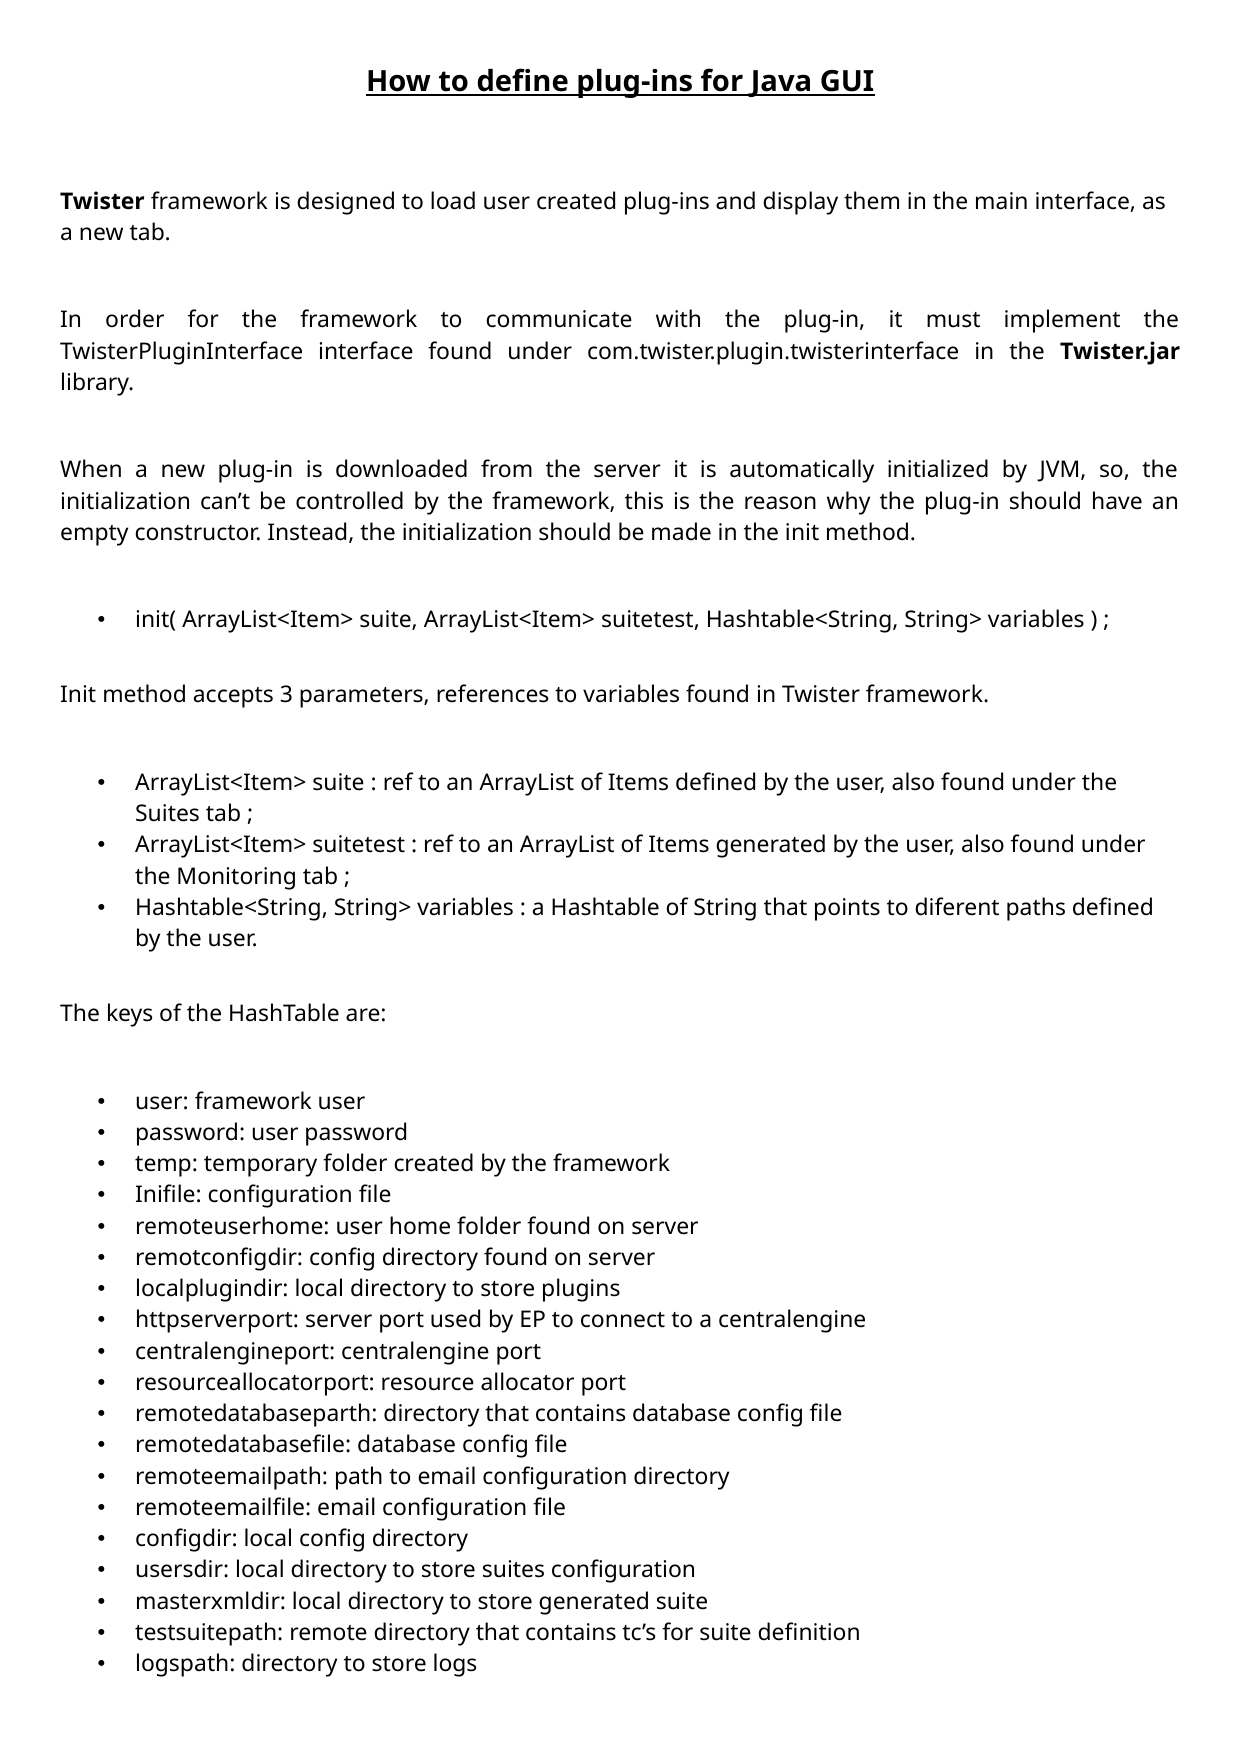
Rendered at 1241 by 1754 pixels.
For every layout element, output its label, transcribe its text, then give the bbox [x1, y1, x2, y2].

list init( ArrayList<Item> suite, ArrayList<Item> suitetest, Hashtable<String, String> variables ) ; [97, 603, 1180, 635]
list localplugindir: local directory to store plugins [97, 1272, 1180, 1303]
list logspath: directory to store logs [97, 1647, 1180, 1678]
list remotconfigdir: config directory found on server [97, 1241, 1180, 1272]
list remoteemailfile: email configuration file [97, 1491, 1180, 1522]
list Hashtable<String, String> variables : a Hashtable of String that points to diferent paths defined by the user. [97, 891, 1180, 953]
text In order for the framework to communicate with the plug-in, it must implement the TwisterPluginInterface interface found under com.twister.plugin.twisterinterface in the Twister.jar library. [60, 303, 1180, 397]
text Twister framework is designed to load user created plug-ins and display them in the main interface, as a new tab. [60, 185, 1180, 247]
list remotedatabasefile: database config file [97, 1428, 1180, 1460]
text Init method accepts 3 parameters, references to variables found in Twister framework. [60, 678, 1180, 710]
list configdir: local config directory [97, 1522, 1180, 1553]
list usersdir: local directory to store suites configuration [97, 1553, 1180, 1585]
list ArrayList<Item> suite : ref to an ArrayList of Items defined by the user, also found under the Suites tab ; [97, 766, 1180, 828]
list remoteemailpath: path to email configuration directory [97, 1460, 1180, 1491]
list password: user password [97, 1116, 1180, 1147]
text When a new plug-in is downloaded from the server it is automatically initialized by JVM, so, the initialization can’t be controlled by the framework, this is the reason why the plug-in should have an empty constructor. Instead, the initialization should be made in the init method. [60, 453, 1180, 547]
list testsuitepath: remote directory that contains tc’s for suite definition [97, 1616, 1180, 1647]
text The keys of the HashTable are: [60, 997, 1180, 1028]
list remoteuserhome: user home folder found on server [97, 1210, 1180, 1241]
list httpserverport: server port used by EP to connect to a centralengine [97, 1303, 1180, 1335]
list masterxmldir: local directory to store generated suite [97, 1585, 1180, 1616]
list ArrayList<Item> suitetest : ref to an ArrayList of Items generated by the user, also found under the Monitoring tab ; [97, 828, 1180, 891]
text How to define plug-ins for Java GUI [60, 60, 1180, 100]
list temp: temporary folder created by the framework [97, 1147, 1180, 1178]
list user: framework user [97, 1085, 1180, 1116]
list resourceallocatorport: resource allocator port [97, 1366, 1180, 1397]
list centralengineport: centralengine port [97, 1335, 1180, 1366]
list Inifile: configuration file [97, 1178, 1180, 1210]
list remotedatabaseparth: directory that contains database config file [97, 1397, 1180, 1428]
